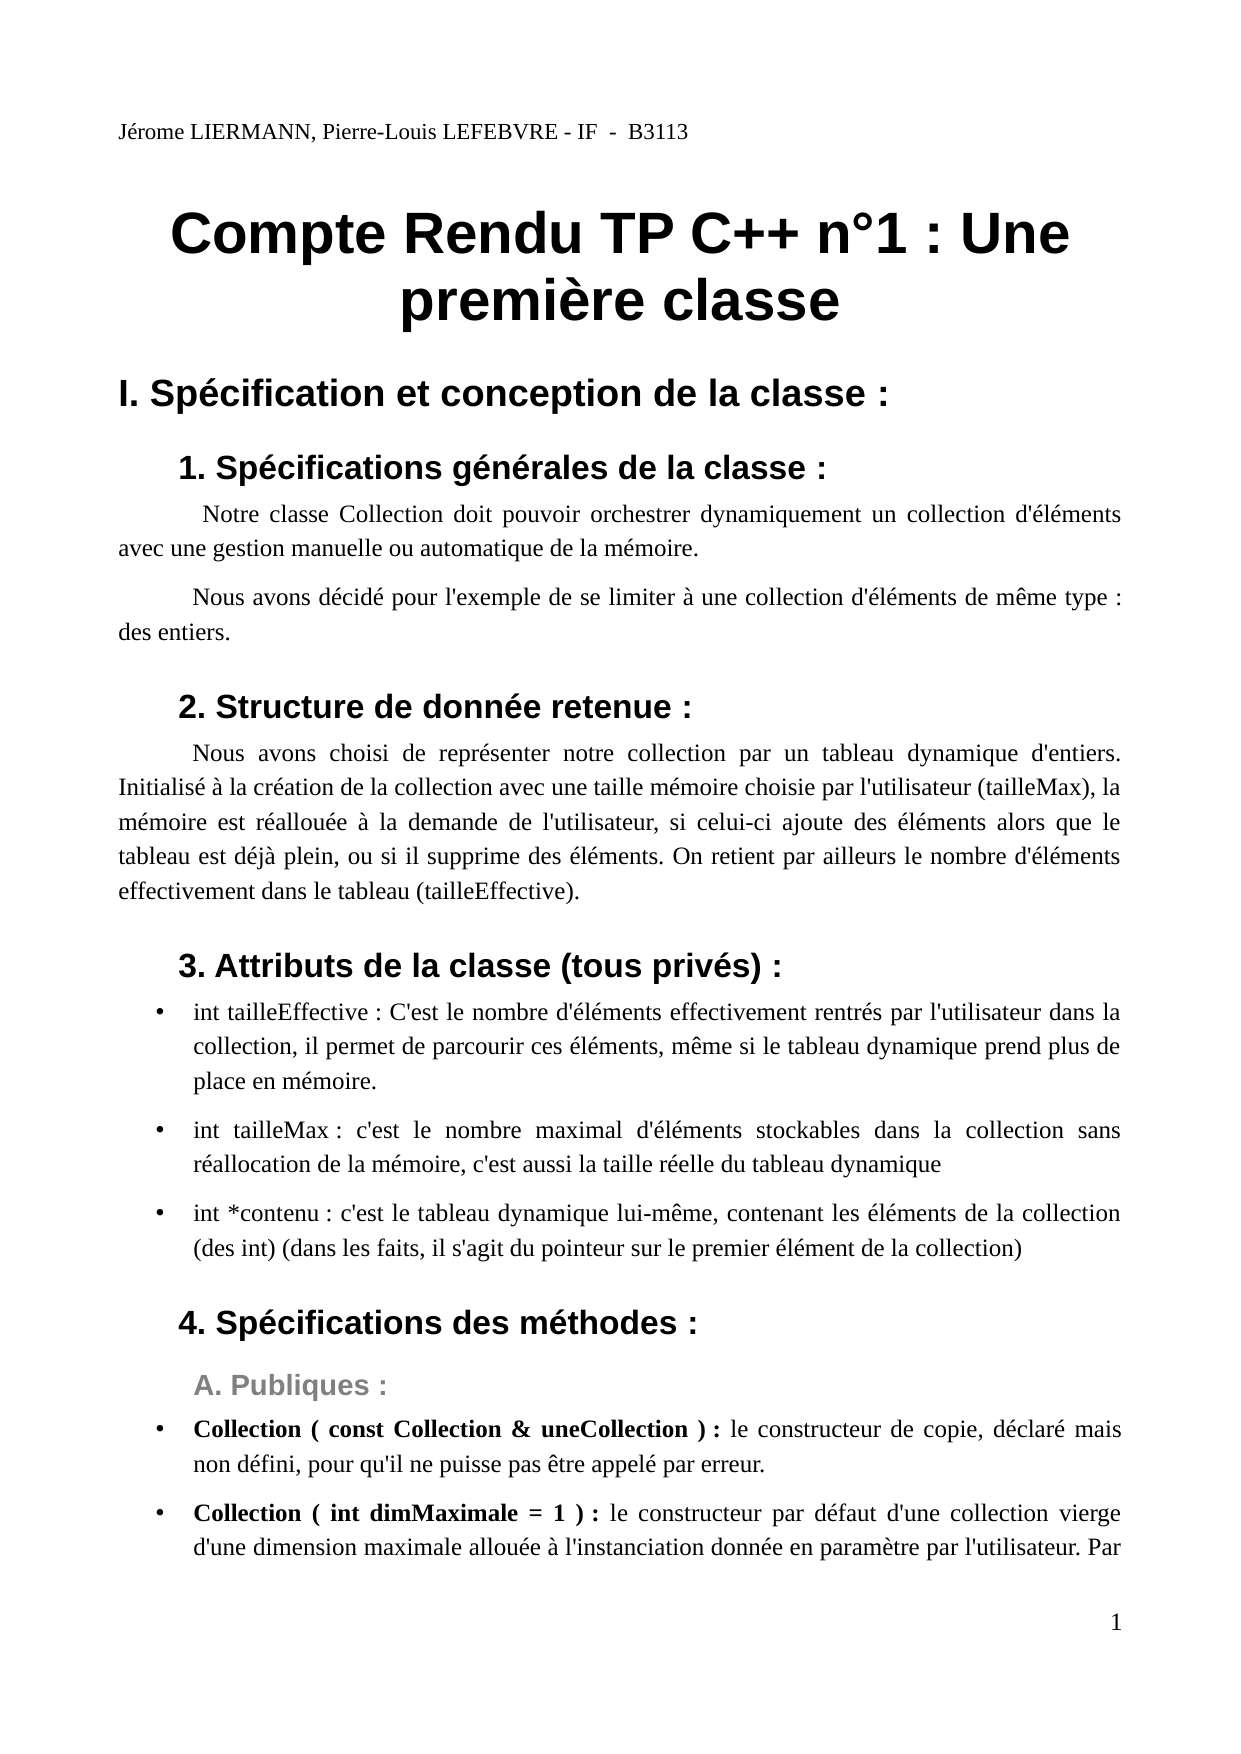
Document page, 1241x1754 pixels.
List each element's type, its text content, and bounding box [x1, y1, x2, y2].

subtitle 3. Attributs de la classe (tous privés) : [118, 946, 1122, 984]
title Compte Rendu TP C++ n°1 : Une première classe [118, 199, 1122, 333]
list Collection ( int dimMaximale = 1 ) : le constructeur par défaut d'une collection vierge d'une dimension maximale allouée à l'instanciation donnée en paramètre par l'utilisateur. Par [156, 1498, 1122, 1561]
list int tailleMax : c'est le nombre maximal d'éléments stockables dans la collection sans réallocation de la mémoire, c'est aussi la taille réelle du tableau dynamique [156, 1115, 1122, 1178]
subtitle I. Spécification et conception de la classe : [118, 371, 1122, 414]
text Nous avons décidé pour l'exemple de se limiter à une collection d'éléments de même type : des entiers. [118, 582, 1122, 646]
subtitle 2. Structure de donnée retenue : [118, 687, 1122, 725]
subtitle 4. Spécifications des méthodes : [118, 1303, 1122, 1341]
list int *contenu : c'est le tableau dynamique lui-même, contenant les éléments de la collection (des int) (dans les faits, il s'agit du pointeur sur le premier élément de la collection) [156, 1198, 1122, 1262]
list int tailleEffective : C'est le nombre d'éléments effectivement rentrés par l'utilisateur dans la collection, il permet de parcourir ces éléments, même si le tableau dynamique prend plus de place en mémoire. [156, 997, 1122, 1094]
subtitle A. Publiques : [118, 1368, 1122, 1402]
text Notre classe Collection doit pouvoir orchestrer dynamiquement un collection d'éléments avec une gestion manuelle ou automatique de la mémoire. [118, 499, 1122, 562]
text Nous avons choisi de représenter notre collection par un tableau dynamique d'entiers. Initialisé à la création de la collection avec une taille mémoire choisie par l'utilisateur (tailleMax), la mémoire est réallouée à la demande de l'utilisateur, si celui-ci ajoute des éléments alors que le tableau est déjà plein, ou si il supprime des éléments. On retient par ailleurs le nombre d'éléments effectivement dans le tableau (tailleEffective). [118, 738, 1122, 904]
subtitle 1. Spécifications générales de la classe : [118, 448, 1122, 486]
list Collection ( const Collection & uneCollection ) : le constructeur de copie, déclaré mais non défini, pour qu'il ne puisse pas être appelé par erreur. [156, 1414, 1122, 1478]
